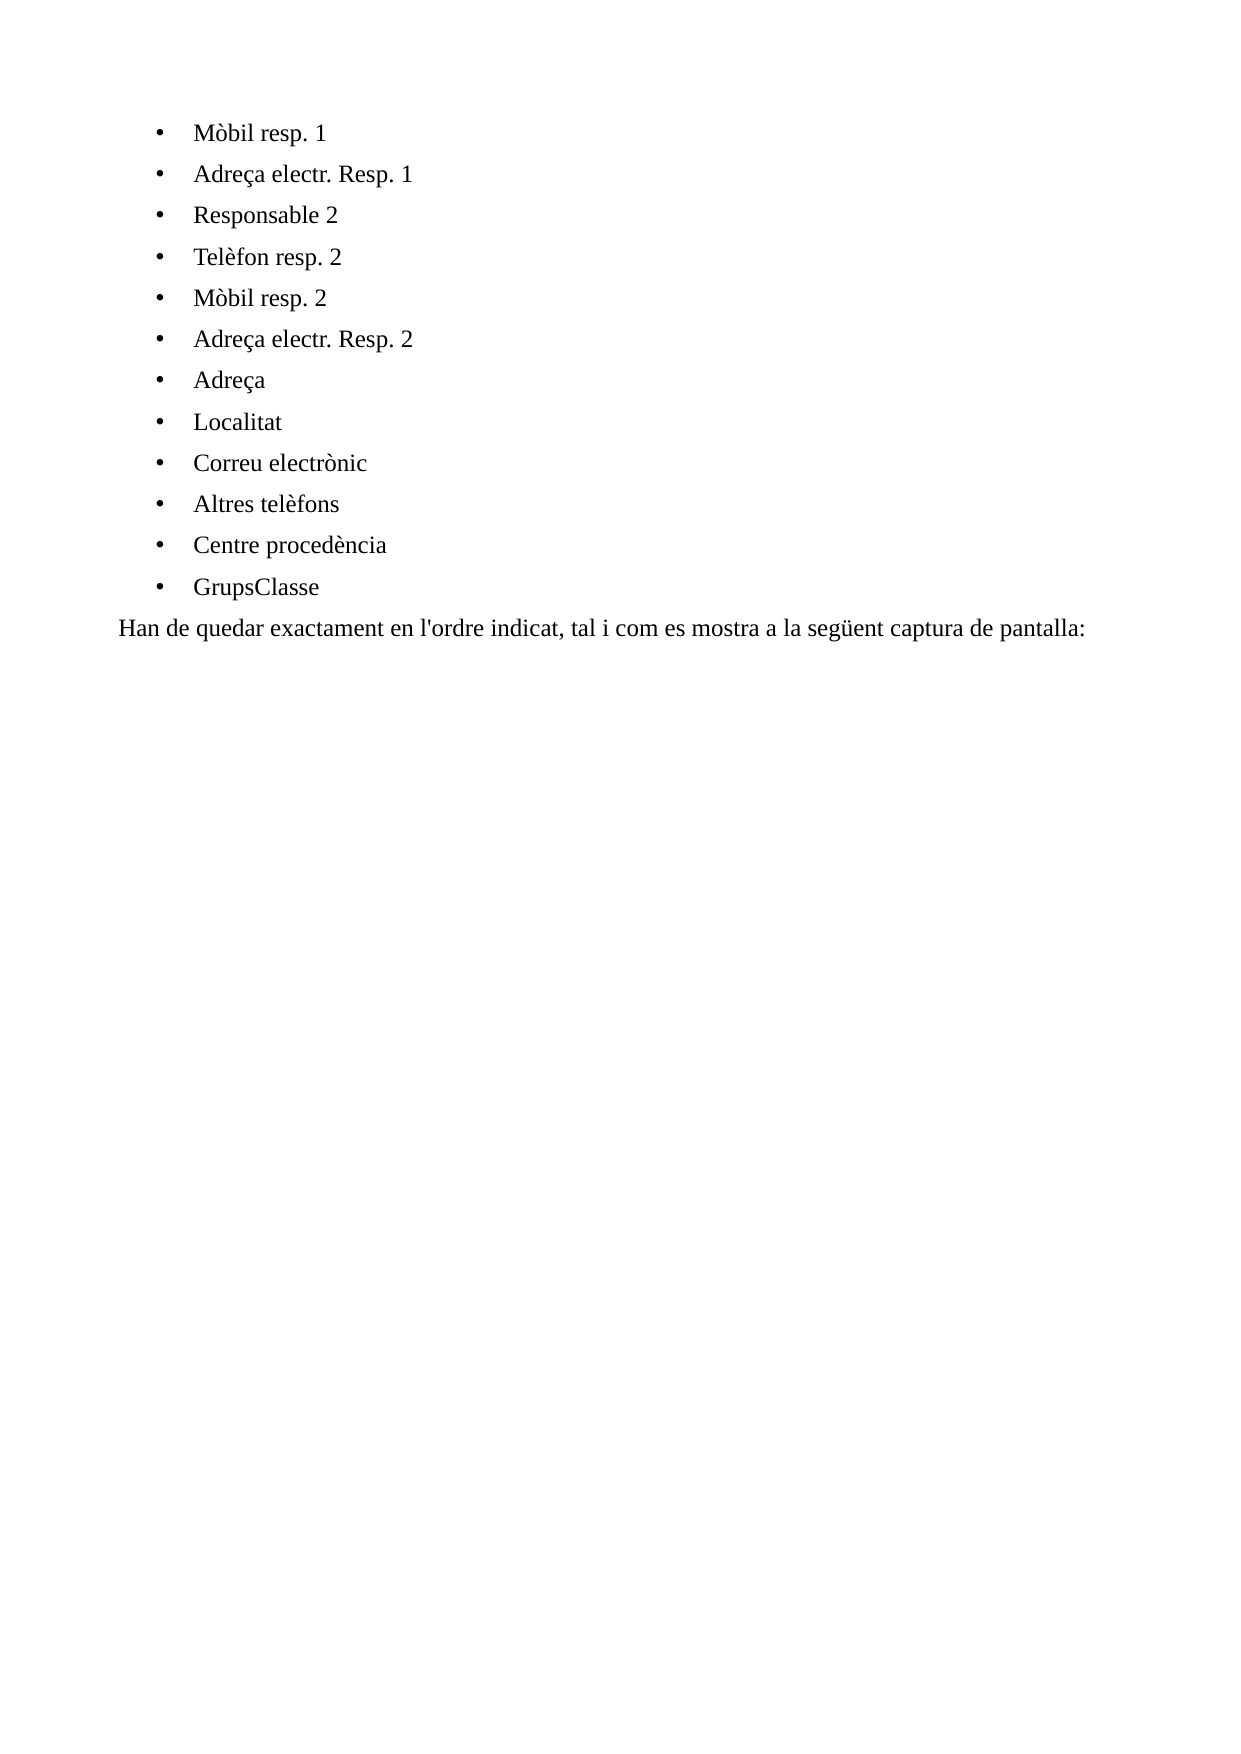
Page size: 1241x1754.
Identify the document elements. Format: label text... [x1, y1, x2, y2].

list Mòbil resp. 2 [156, 283, 1122, 312]
list Centre procedència [156, 531, 1122, 559]
list Altres telèfons [156, 489, 1122, 518]
list Mòbil resp. 1 [156, 118, 1122, 147]
list Telèfon resp. 2 [156, 242, 1122, 271]
list GrupsClasse [156, 572, 1122, 601]
list Adreça electr. Resp. 1 [156, 159, 1122, 188]
list Correu electrònic [156, 448, 1122, 477]
list Adreça electr. Resp. 2 [156, 324, 1122, 353]
list Localitat [156, 407, 1122, 436]
list Responsable 2 [156, 201, 1122, 229]
text Han de quedar exactament en l'ordre indicat, tal i com es mostra a la següent captura de pantalla: [118, 613, 1122, 642]
list Adreça [156, 366, 1122, 394]
